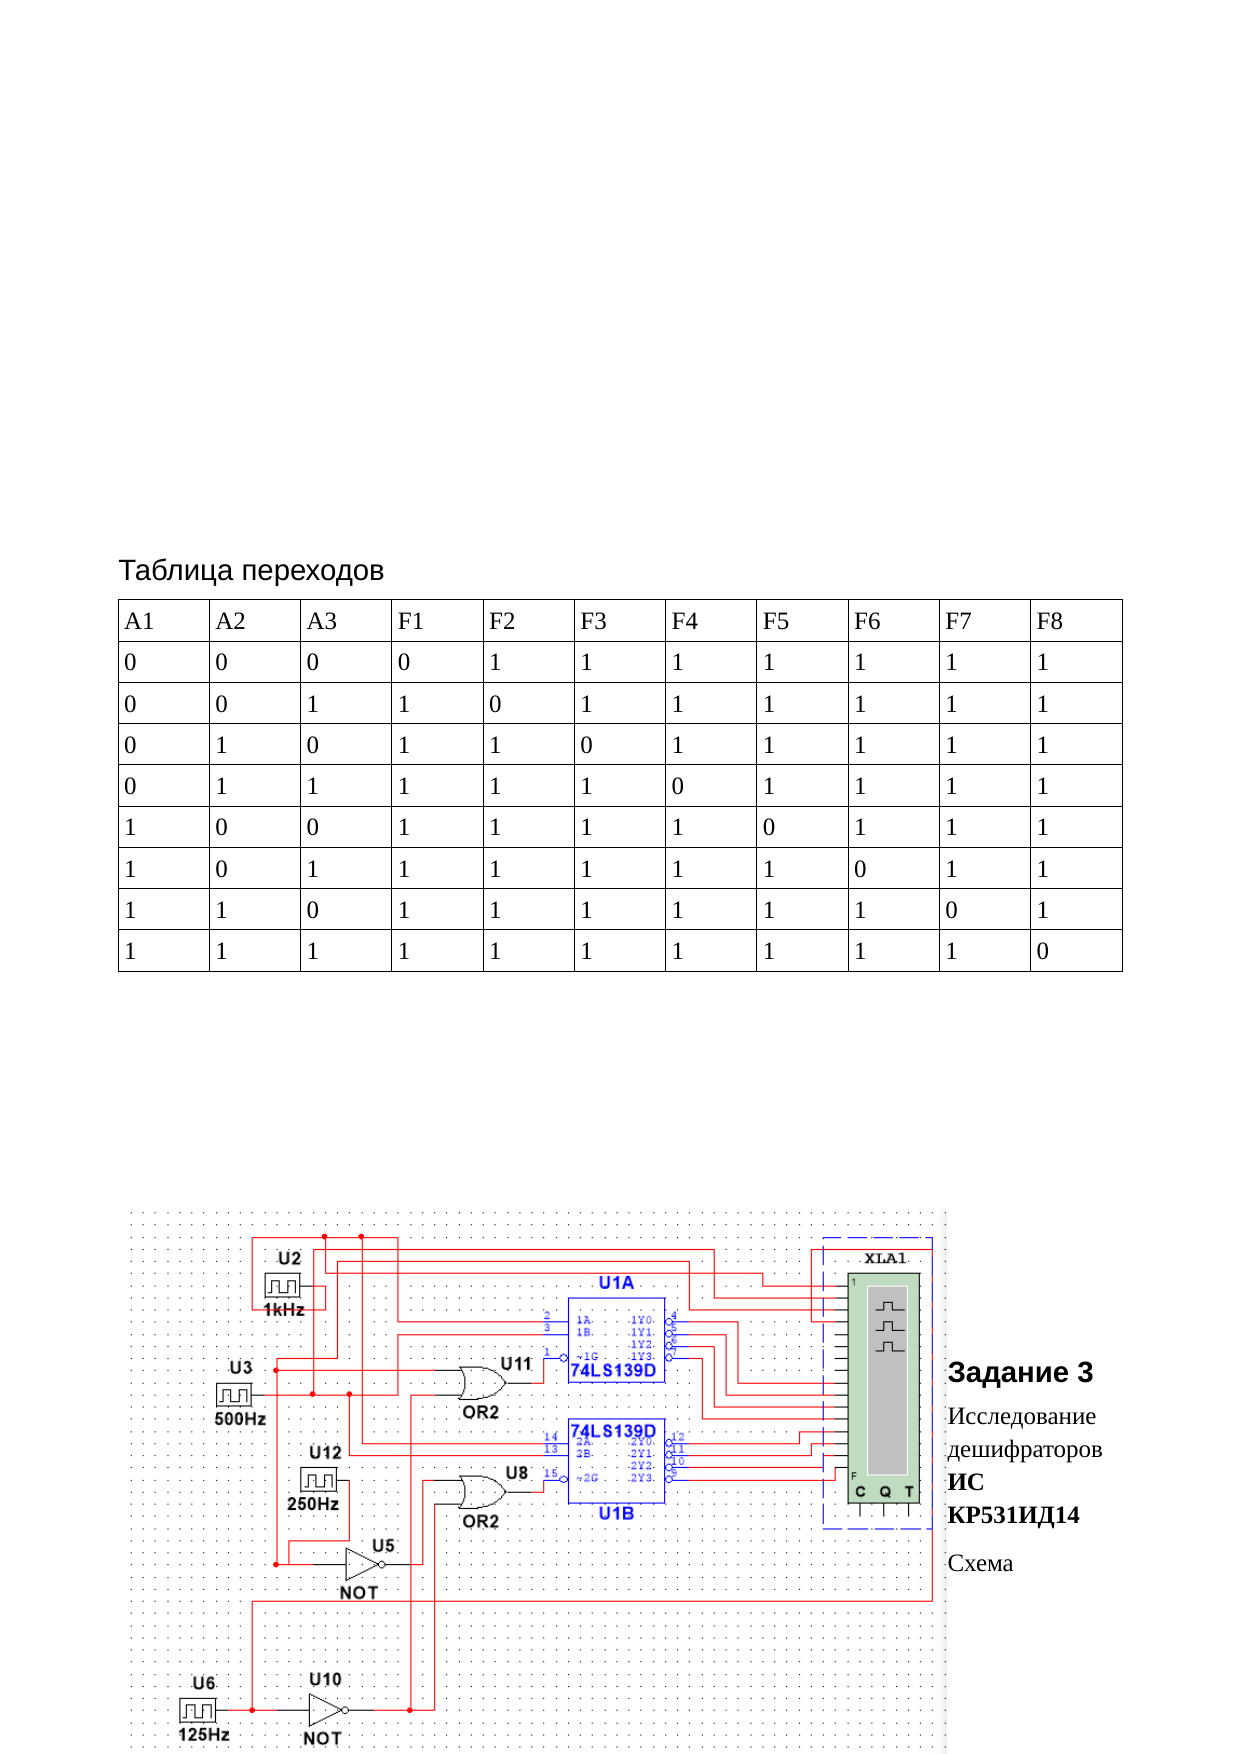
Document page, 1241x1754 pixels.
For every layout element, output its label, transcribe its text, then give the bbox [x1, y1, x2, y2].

table_cell 1 [575, 889, 665, 929]
table_cell 1 [119, 930, 209, 971]
table_cell 1 [301, 848, 391, 888]
table_cell 1 [1031, 642, 1122, 682]
table_header A3 [301, 600, 391, 641]
table_header F2 [484, 600, 574, 641]
table_header A2 [210, 600, 300, 641]
table_header F6 [849, 600, 939, 641]
table_cell 1 [940, 848, 1030, 888]
table_cell 1 [666, 930, 756, 971]
table_cell 1 [1031, 765, 1122, 806]
table_cell 0 [119, 683, 209, 723]
table_cell 0 [301, 724, 391, 764]
table_cell 1 [940, 765, 1030, 806]
table_cell 1 [392, 807, 483, 847]
table_cell 1 [849, 889, 939, 929]
table_cell 1 [849, 683, 939, 723]
subtitle Задание 3 [948, 1355, 1122, 1388]
table_cell 0 [301, 807, 391, 847]
table_cell 1 [940, 683, 1030, 723]
table_cell 1 [1031, 683, 1122, 723]
table_cell 0 [210, 642, 300, 682]
table_cell 1 [757, 683, 848, 723]
table_cell 1 [210, 930, 300, 971]
table_cell 0 [940, 889, 1030, 929]
table_cell 0 [849, 848, 939, 888]
table_cell 1 [849, 930, 939, 971]
table_cell 1 [575, 848, 665, 888]
table_cell 1 [392, 765, 483, 806]
table_cell 1 [757, 642, 848, 682]
table_cell 1 [666, 642, 756, 682]
table_cell 1 [1031, 889, 1122, 929]
table_cell 1 [119, 889, 209, 929]
table_cell 1 [301, 930, 391, 971]
table_cell 1 [575, 683, 665, 723]
table_header F3 [575, 600, 665, 641]
text Исследование дешифраторов ИС КР531ИД14 [948, 1401, 1122, 1529]
table_cell 1 [392, 683, 483, 723]
table_cell 0 [210, 683, 300, 723]
table_header F8 [1031, 600, 1122, 641]
table_cell 0 [575, 724, 665, 764]
table_cell 1 [757, 724, 848, 764]
table_cell 0 [301, 889, 391, 929]
table_cell 1 [575, 765, 665, 806]
table_cell 0 [119, 724, 209, 764]
table_cell 1 [484, 889, 574, 929]
table_cell 1 [849, 765, 939, 806]
table_cell 0 [757, 807, 848, 847]
table_cell 1 [119, 807, 209, 847]
table_header F1 [392, 600, 483, 641]
table_cell 1 [484, 765, 574, 806]
table_header F4 [666, 600, 756, 641]
table_cell 1 [575, 930, 665, 971]
table_cell 0 [301, 642, 391, 682]
table_cell 1 [940, 807, 1030, 847]
table_cell 0 [210, 848, 300, 888]
table_cell 1 [940, 642, 1030, 682]
table_cell 1 [757, 930, 848, 971]
table_cell 1 [484, 848, 574, 888]
table_header F5 [757, 600, 848, 641]
table_cell 1 [849, 724, 939, 764]
table_cell 0 [484, 683, 574, 723]
table_cell 1 [484, 930, 574, 971]
table_cell 1 [210, 889, 300, 929]
table_cell 1 [666, 724, 756, 764]
table_cell 1 [575, 642, 665, 682]
table_cell 1 [392, 724, 483, 764]
table_cell 1 [484, 642, 574, 682]
table_cell 1 [666, 807, 756, 847]
table_cell 0 [1031, 930, 1122, 971]
table_cell 1 [1031, 724, 1122, 764]
table_cell 0 [210, 807, 300, 847]
table_header A1 [119, 600, 209, 641]
table_cell 1 [849, 807, 939, 847]
subtitle Таблица переходов [118, 553, 1122, 587]
table_cell 1 [849, 642, 939, 682]
table_cell 1 [666, 683, 756, 723]
table_cell 1 [666, 889, 756, 929]
table_cell 1 [301, 765, 391, 806]
table_cell 1 [1031, 807, 1122, 847]
table_cell 1 [757, 889, 848, 929]
table_cell 1 [392, 930, 483, 971]
text Схема [948, 1548, 1122, 1576]
table_cell 1 [666, 848, 756, 888]
table_cell 1 [757, 848, 848, 888]
table_cell 1 [301, 683, 391, 723]
table_cell 1 [392, 848, 483, 888]
table_cell 1 [119, 848, 209, 888]
table_cell 1 [210, 765, 300, 806]
table_cell 1 [940, 724, 1030, 764]
table_cell 1 [484, 807, 574, 847]
table_cell 0 [392, 642, 483, 682]
table_cell 0 [666, 765, 756, 806]
table_cell 1 [210, 724, 300, 764]
table_cell 1 [392, 889, 483, 929]
table_cell 1 [1031, 848, 1122, 888]
table_header F7 [940, 600, 1030, 641]
table_cell 1 [575, 807, 665, 847]
picture [120, 1208, 948, 1754]
table_cell 0 [119, 765, 209, 806]
table_cell 1 [484, 724, 574, 764]
table_cell 1 [940, 930, 1030, 971]
table_cell 0 [119, 642, 209, 682]
table_cell 1 [757, 765, 848, 806]
